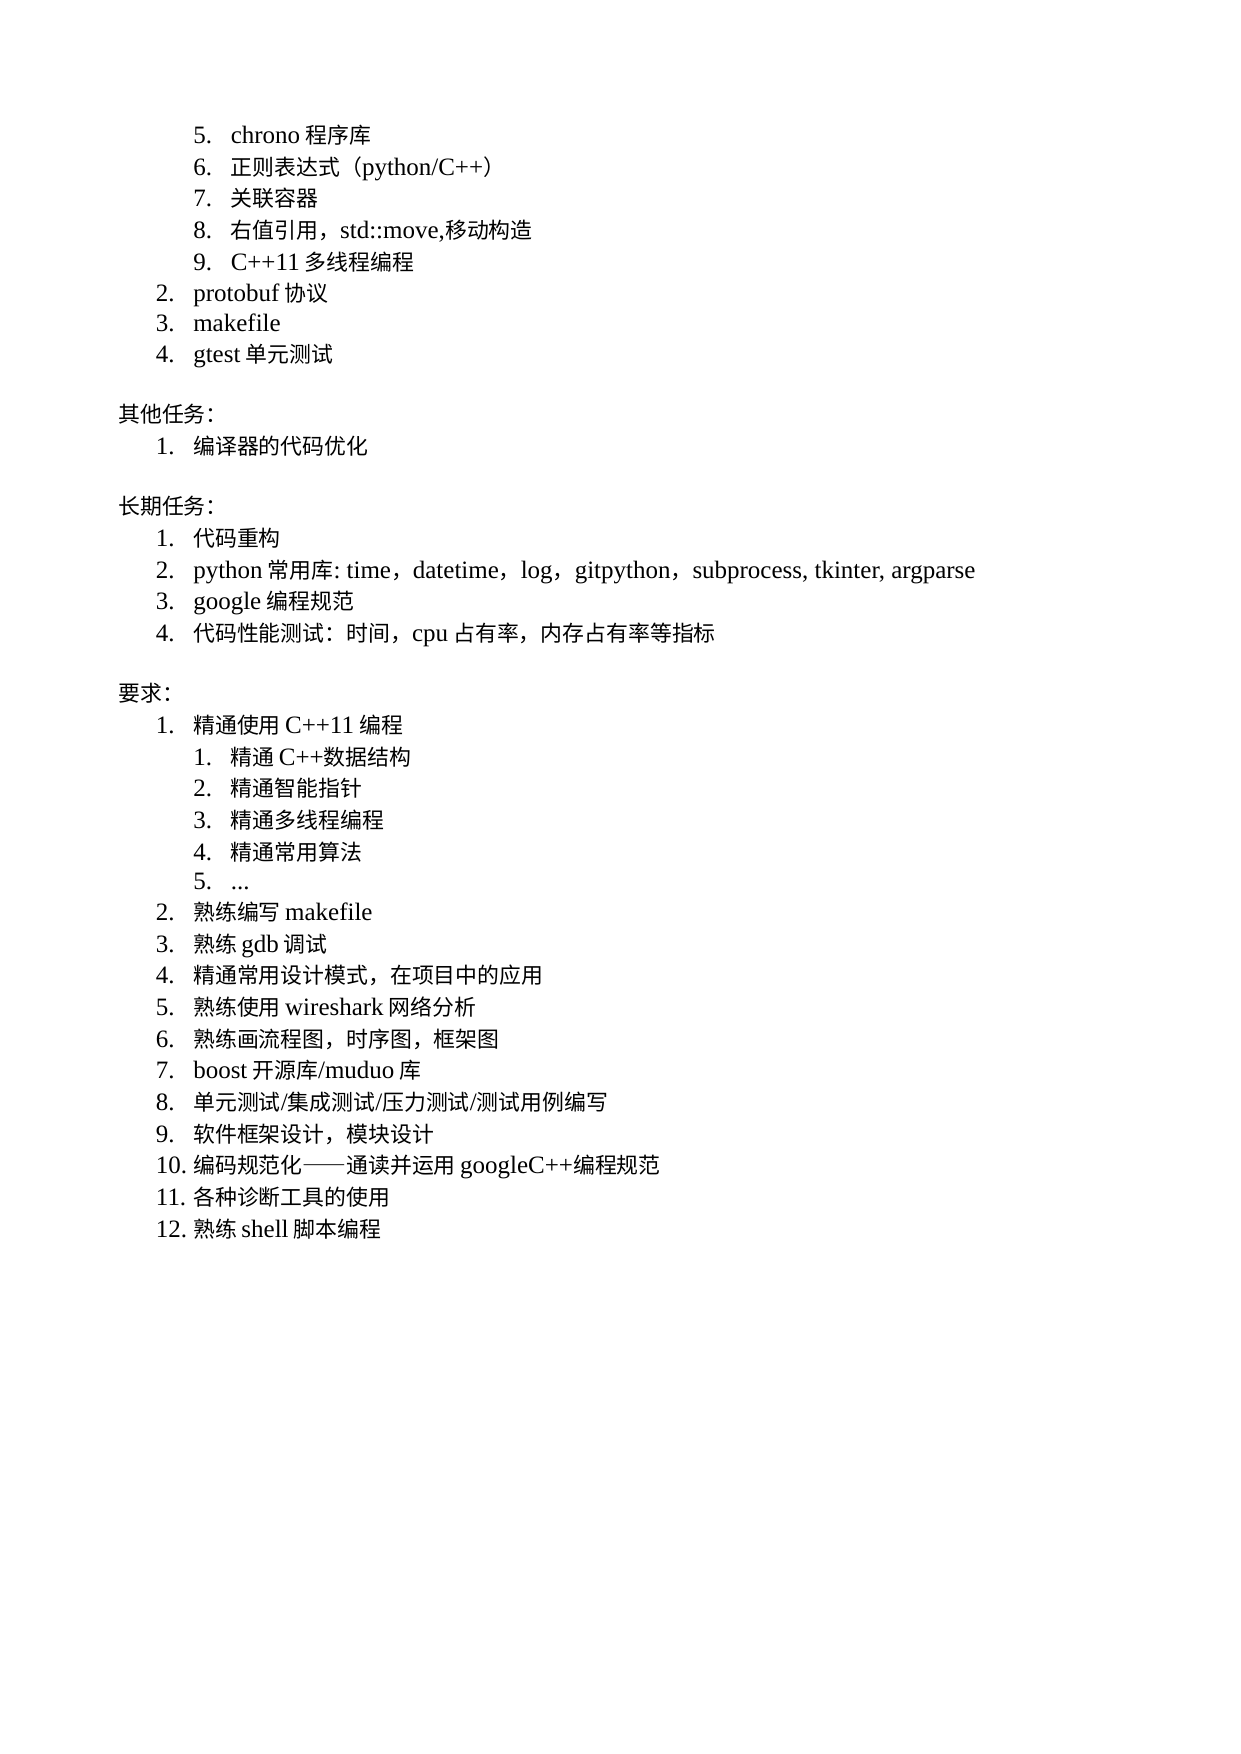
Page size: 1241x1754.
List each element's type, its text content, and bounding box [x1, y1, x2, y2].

list 代码性能测试：时间，cpu占有率，内存占有率等指标 [156, 616, 1122, 648]
list 单元测试/集成测试/压力测试/测试用例编写 [156, 1085, 1122, 1117]
list C++11多线程编程 [193, 245, 1122, 276]
list 熟练gdb调试 [156, 927, 1122, 958]
list 各种诊断工具的使用 [156, 1180, 1122, 1212]
list 精通常用设计模式，在项目中的应用 [156, 958, 1122, 990]
text 要求： [118, 676, 1122, 708]
list gtest单元测试 [156, 337, 1122, 368]
list python常用库: time，datetime，log，gitpython，subprocess, tkinter, argparse [156, 553, 1122, 584]
list 正则表达式（python/C++） [193, 150, 1122, 181]
list 代码重构 [156, 521, 1122, 553]
list 精通C++数据结构 [193, 740, 1122, 771]
list boost开源库/muduo库 [156, 1053, 1122, 1085]
list 熟练shell脚本编程 [156, 1212, 1122, 1243]
list makefile [156, 308, 1122, 337]
text 长期任务： [118, 489, 1122, 521]
list 熟练编写makefile [156, 895, 1122, 927]
text 其他任务： [118, 397, 1122, 429]
list ... [193, 866, 1122, 895]
list 熟练使用wireshark网络分析 [156, 990, 1122, 1022]
list 编译器的代码优化 [156, 429, 1122, 461]
list google编程规范 [156, 584, 1122, 616]
list 精通使用C++11编程 [156, 708, 1122, 740]
list 编码规范化——通读并运用googleC++编程规范 [156, 1148, 1122, 1180]
list 精通常用算法 [193, 835, 1122, 866]
list chrono程序库 [193, 118, 1122, 150]
list 右值引用，std::move,移动构造 [193, 213, 1122, 245]
list 关联容器 [193, 181, 1122, 213]
list 精通多线程编程 [193, 803, 1122, 835]
list protobuf协议 [156, 276, 1122, 308]
list 精通智能指针 [193, 771, 1122, 803]
list 熟练画流程图，时序图，框架图 [156, 1022, 1122, 1053]
list 软件框架设计，模块设计 [156, 1117, 1122, 1148]
